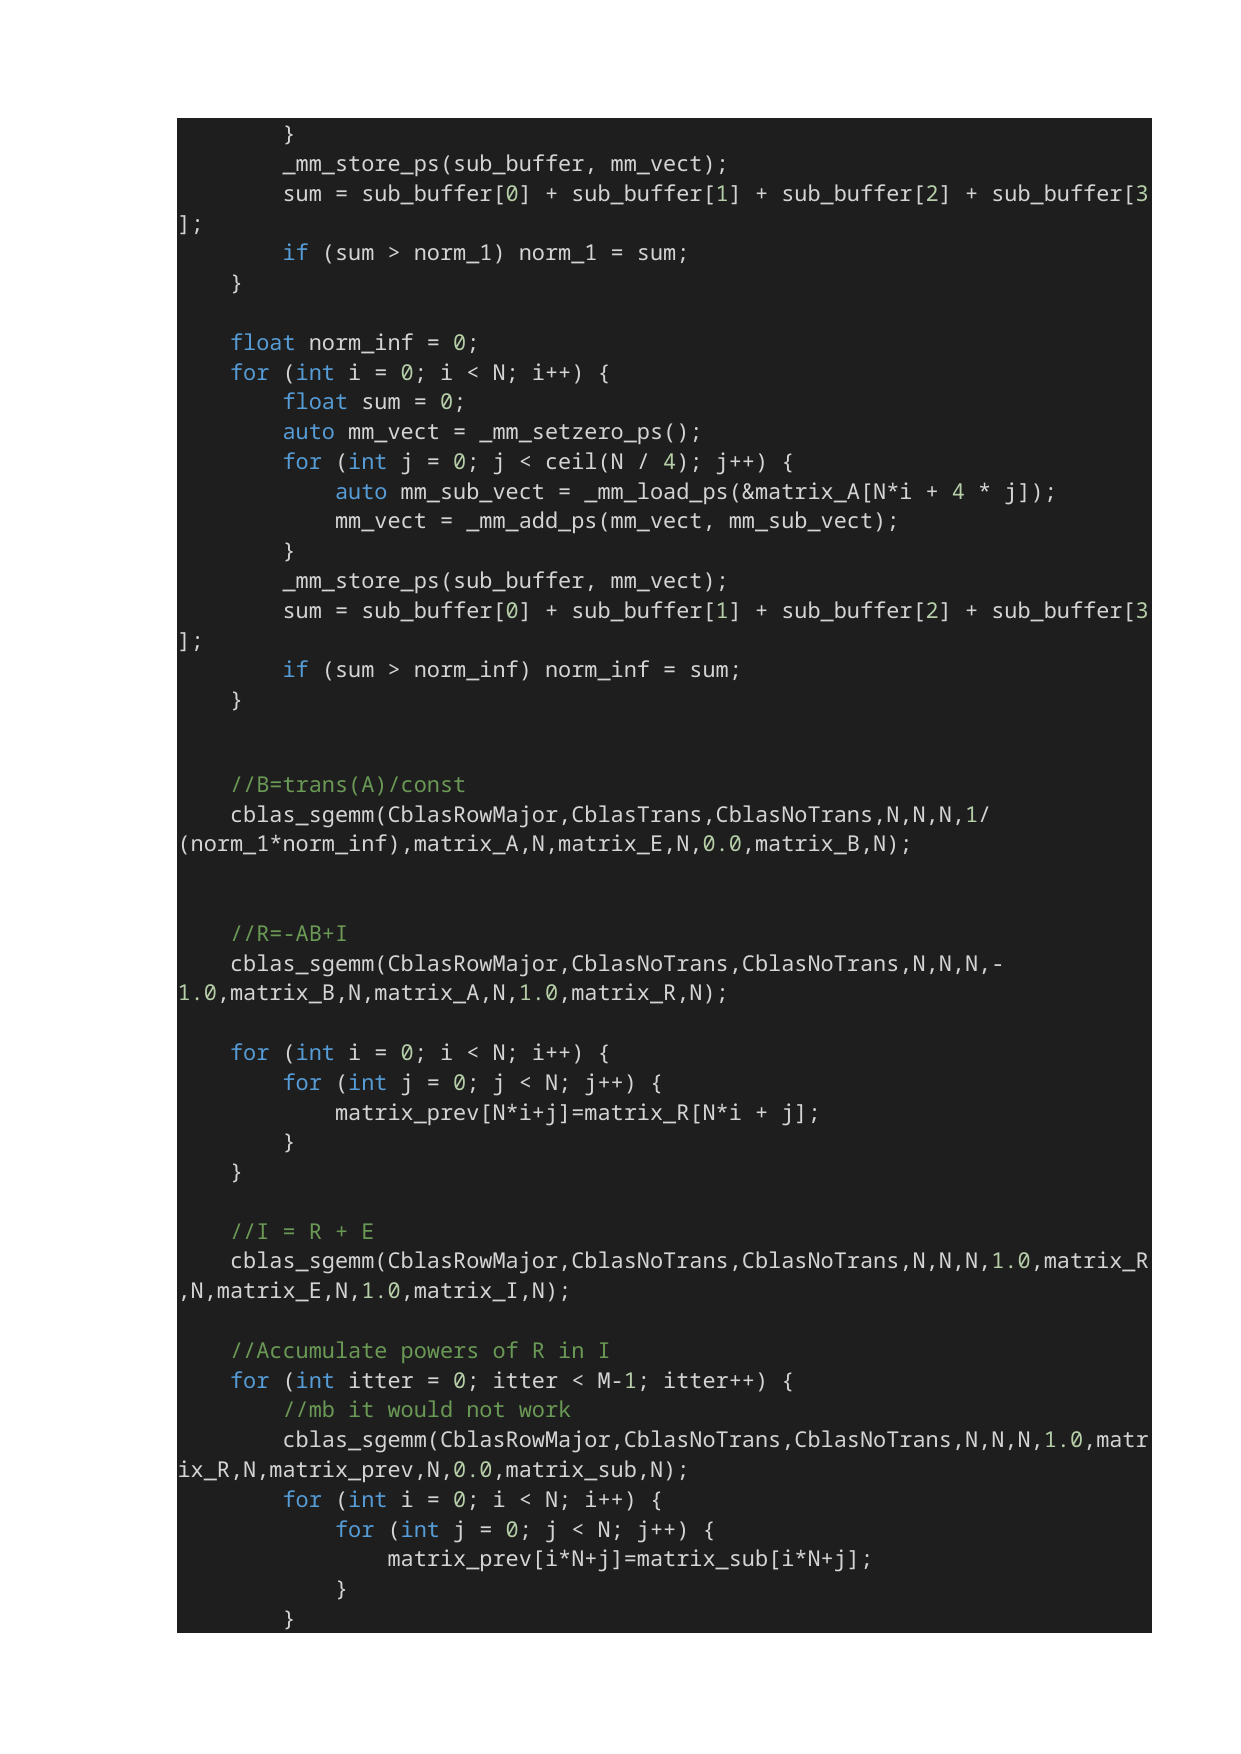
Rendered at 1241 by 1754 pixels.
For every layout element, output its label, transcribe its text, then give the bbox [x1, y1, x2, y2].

text matrix_prev[N*i+j]=matrix_R[N*i + j]; [177, 1096, 1152, 1126]
text cblas_sgemm(CblasRowMajor,CblasTrans,CblasNoTrans,N,N,N,1/(norm_1*norm_inf),matrix_A,N,matrix_E,N,0.0,matrix_B,N); [177, 798, 1152, 858]
text for (int itter = 0; itter < M-1; itter++) { [177, 1364, 1152, 1394]
text for (int i = 0; i < N; i++) { [177, 356, 1152, 386]
text //I = R + E [177, 1216, 1152, 1245]
text sum = sub_buffer[0] + sub_buffer[1] + sub_buffer[2] + sub_buffer[3]; [177, 595, 1152, 654]
text cblas_sgemm(CblasRowMajor,CblasNoTrans,CblasNoTrans,N,N,N,1.0,matrix_R,N,matrix_E,N,1.0,matrix_I,N); [177, 1245, 1152, 1305]
text _mm_store_ps(sub_buffer, mm_vect); [177, 148, 1152, 178]
text //B=trans(A)/const [177, 769, 1152, 798]
text } [177, 535, 1152, 565]
text } [177, 1156, 1152, 1186]
text } [177, 1126, 1152, 1156]
text sum = sub_buffer[0] + sub_buffer[1] + sub_buffer[2] + sub_buffer[3]; [177, 178, 1152, 237]
text } [177, 267, 1152, 297]
text //R=-AB+I [177, 918, 1152, 947]
text auto mm_sub_vect = _mm_load_ps(&matrix_A[N*i + 4 * j]); [177, 476, 1152, 505]
text for (int j = 0; j < N; j++) { [177, 1067, 1152, 1096]
text mm_vect = _mm_add_ps(mm_vect, mm_sub_vect); [177, 505, 1152, 535]
text if (sum > norm_inf) norm_inf = sum; [177, 654, 1152, 684]
text //mb it would not work [177, 1394, 1152, 1424]
text _mm_store_ps(sub_buffer, mm_vect); [177, 565, 1152, 595]
text float norm_inf = 0; [177, 327, 1152, 356]
text float sum = 0; [177, 386, 1152, 416]
text matrix_prev[i*N+j]=matrix_sub[i*N+j]; [177, 1543, 1152, 1573]
text if (sum > norm_1) norm_1 = sum; [177, 237, 1152, 267]
text for (int j = 0; j < N; j++) { [177, 1513, 1152, 1543]
text } [177, 1603, 1152, 1633]
text for (int j = 0; j < ceil(N / 4); j++) { [177, 446, 1152, 476]
text } [177, 1573, 1152, 1603]
text for (int i = 0; i < N; i++) { [177, 1484, 1152, 1513]
text cblas_sgemm(CblasRowMajor,CblasNoTrans,CblasNoTrans,N,N,N,1.0,matrix_R,N,matrix_prev,N,0.0,matrix_sub,N); [177, 1424, 1152, 1484]
text auto mm_vect = _mm_setzero_ps(); [177, 416, 1152, 446]
text //Accumulate powers of R in I [177, 1335, 1152, 1364]
text } [177, 684, 1152, 714]
text for (int i = 0; i < N; i++) { [177, 1037, 1152, 1067]
text cblas_sgemm(CblasRowMajor,CblasNoTrans,CblasNoTrans,N,N,N,-1.0,matrix_B,N,matrix_A,N,1.0,matrix_R,N); [177, 947, 1152, 1007]
text } [177, 118, 1152, 148]
